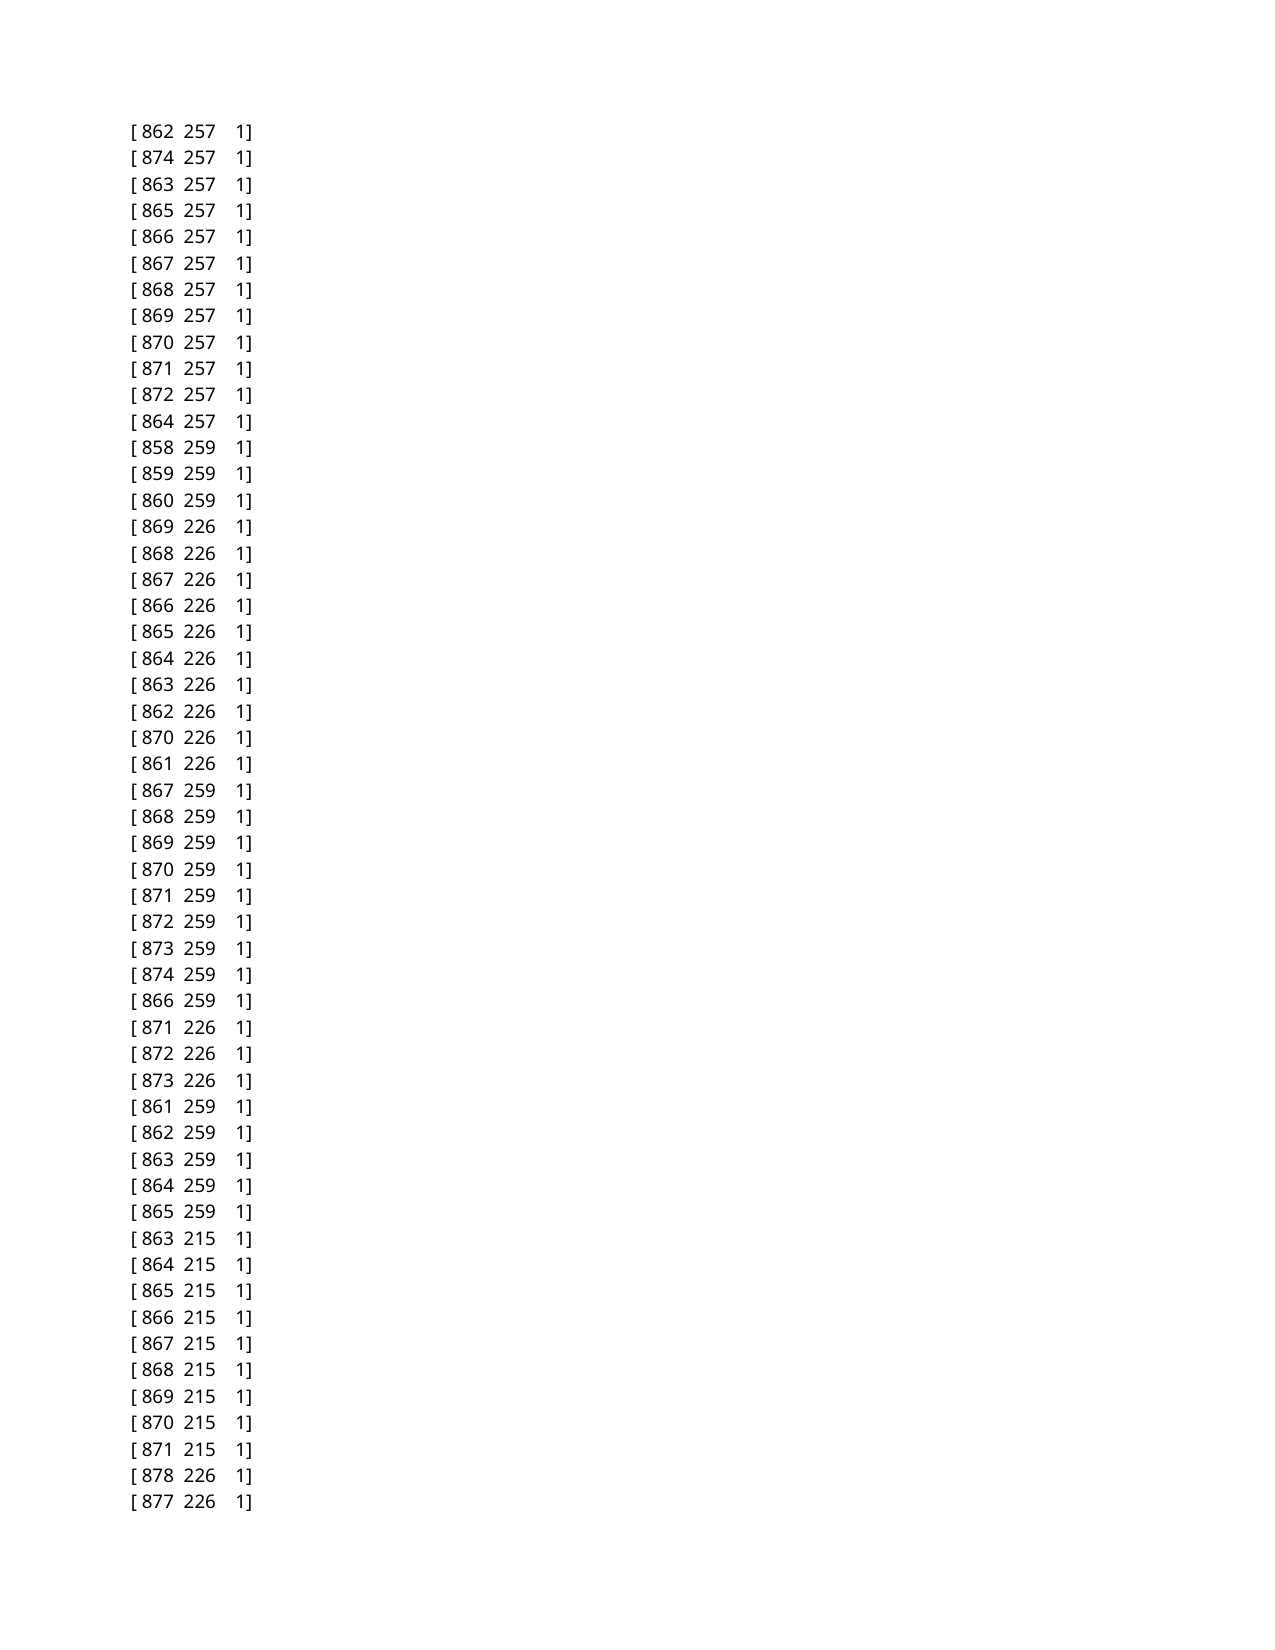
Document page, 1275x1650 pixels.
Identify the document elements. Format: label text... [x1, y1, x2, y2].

text [ 864 259 1] [118, 1172, 1157, 1199]
text [ 867 215 1] [118, 1330, 1157, 1357]
text [ 860 259 1] [118, 487, 1157, 513]
text [ 859 259 1] [118, 461, 1157, 487]
text [ 866 259 1] [118, 988, 1157, 1014]
text [ 870 215 1] [118, 1409, 1157, 1436]
text [ 858 259 1] [118, 434, 1157, 461]
text [ 861 226 1] [118, 751, 1157, 777]
text [ 872 259 1] [118, 909, 1157, 935]
text [ 873 259 1] [118, 935, 1157, 961]
text [ 868 259 1] [118, 803, 1157, 830]
text [ 872 226 1] [118, 1041, 1157, 1067]
text [ 869 215 1] [118, 1383, 1157, 1409]
text [ 874 257 1] [118, 144, 1157, 171]
text [ 869 257 1] [118, 303, 1157, 329]
text [ 862 226 1] [118, 698, 1157, 724]
text [ 862 257 1] [118, 118, 1157, 144]
text [ 863 259 1] [118, 1146, 1157, 1172]
text [ 871 215 1] [118, 1436, 1157, 1462]
text [ 865 259 1] [118, 1199, 1157, 1225]
text [ 872 257 1] [118, 382, 1157, 408]
text [ 863 215 1] [118, 1225, 1157, 1251]
text [ 865 215 1] [118, 1278, 1157, 1304]
text [ 869 226 1] [118, 513, 1157, 540]
text [ 871 226 1] [118, 1014, 1157, 1041]
text [ 869 259 1] [118, 830, 1157, 856]
text [ 866 215 1] [118, 1304, 1157, 1330]
text [ 864 215 1] [118, 1251, 1157, 1278]
text [ 877 226 1] [118, 1488, 1157, 1515]
text [ 864 226 1] [118, 645, 1157, 672]
text [ 870 259 1] [118, 856, 1157, 882]
text [ 861 259 1] [118, 1093, 1157, 1119]
text [ 868 226 1] [118, 540, 1157, 566]
text [ 878 226 1] [118, 1462, 1157, 1488]
text [ 871 257 1] [118, 355, 1157, 382]
text [ 864 257 1] [118, 408, 1157, 434]
text [ 866 226 1] [118, 592, 1157, 619]
text [ 865 257 1] [118, 197, 1157, 223]
text [ 862 259 1] [118, 1119, 1157, 1146]
text [ 867 226 1] [118, 566, 1157, 592]
text [ 865 226 1] [118, 619, 1157, 645]
text [ 868 215 1] [118, 1357, 1157, 1383]
text [ 867 259 1] [118, 777, 1157, 803]
text [ 868 257 1] [118, 276, 1157, 303]
text [ 867 257 1] [118, 250, 1157, 276]
text [ 874 259 1] [118, 961, 1157, 988]
text [ 863 226 1] [118, 672, 1157, 698]
text [ 873 226 1] [118, 1067, 1157, 1093]
text [ 870 257 1] [118, 329, 1157, 355]
text [ 863 257 1] [118, 171, 1157, 197]
text [ 866 257 1] [118, 223, 1157, 250]
text [ 870 226 1] [118, 724, 1157, 751]
text [ 871 259 1] [118, 882, 1157, 909]
